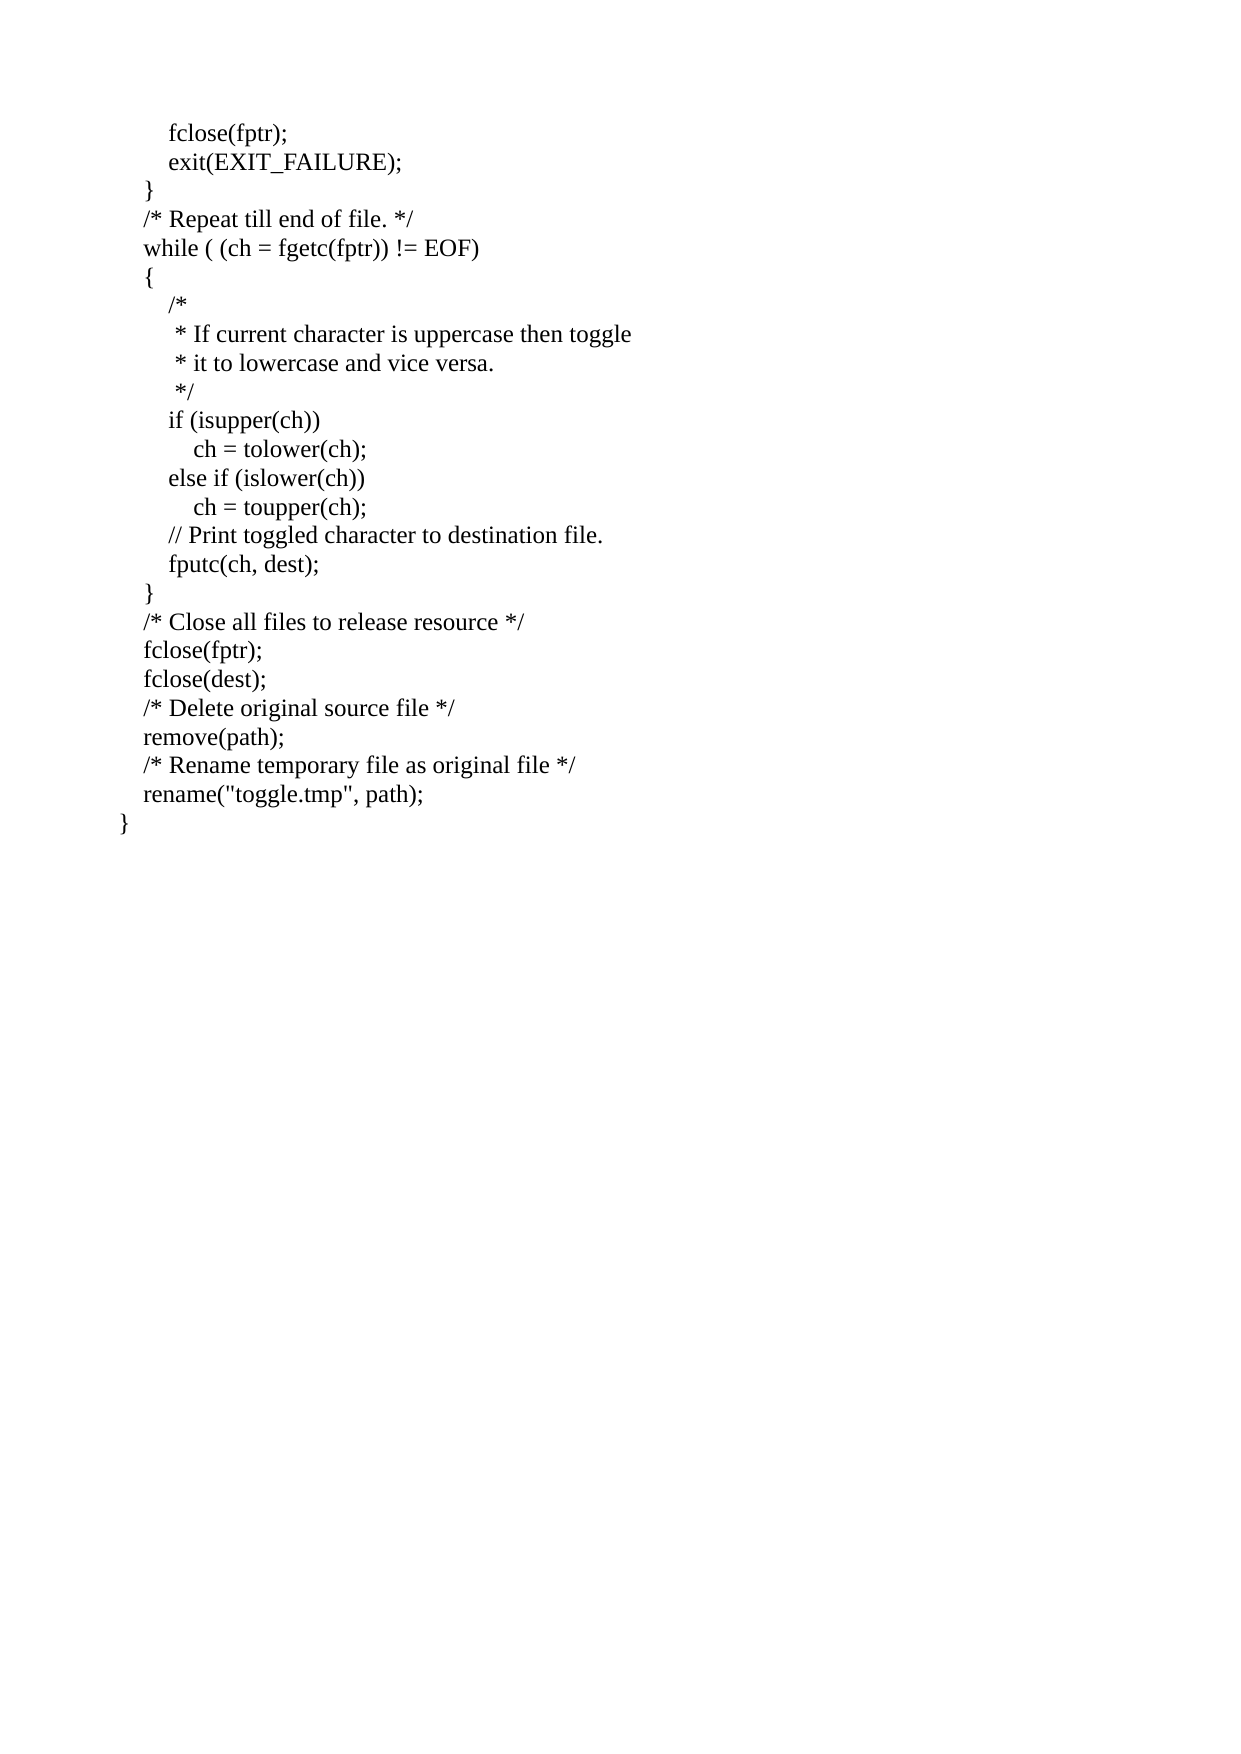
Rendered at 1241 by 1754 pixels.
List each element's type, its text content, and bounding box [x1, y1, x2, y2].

text */ [118, 377, 1122, 406]
text else if (islower(ch)) [118, 463, 1122, 492]
text /* Close all files to release resource */ [118, 607, 1122, 636]
text * If current character is uppercase then toggle [118, 319, 1122, 348]
text exit(EXIT_FAILURE); [118, 147, 1122, 176]
text while ( (ch = fgetc(fptr)) != EOF) [118, 233, 1122, 262]
text // Print toggled character to destination file. [118, 521, 1122, 549]
text /* Delete original source file */ [118, 693, 1122, 722]
text fclose(dest); [118, 664, 1122, 693]
text remove(path); [118, 722, 1122, 751]
text } [118, 578, 1122, 607]
text /* Rename temporary file as original file */ [118, 751, 1122, 779]
text fclose(fptr); [118, 636, 1122, 664]
text * it to lowercase and vice versa. [118, 348, 1122, 377]
text ch = toupper(ch); [118, 492, 1122, 521]
text if (isupper(ch)) [118, 406, 1122, 434]
text } [118, 176, 1122, 204]
text { [118, 262, 1122, 291]
text /* Repeat till end of file. */ [118, 204, 1122, 233]
text /* [118, 291, 1122, 319]
text ch = tolower(ch); [118, 434, 1122, 463]
text } [118, 808, 1122, 837]
text fputc(ch, dest); [118, 549, 1122, 578]
text fclose(fptr); [118, 118, 1122, 147]
text rename("toggle.tmp", path); [118, 779, 1122, 808]
